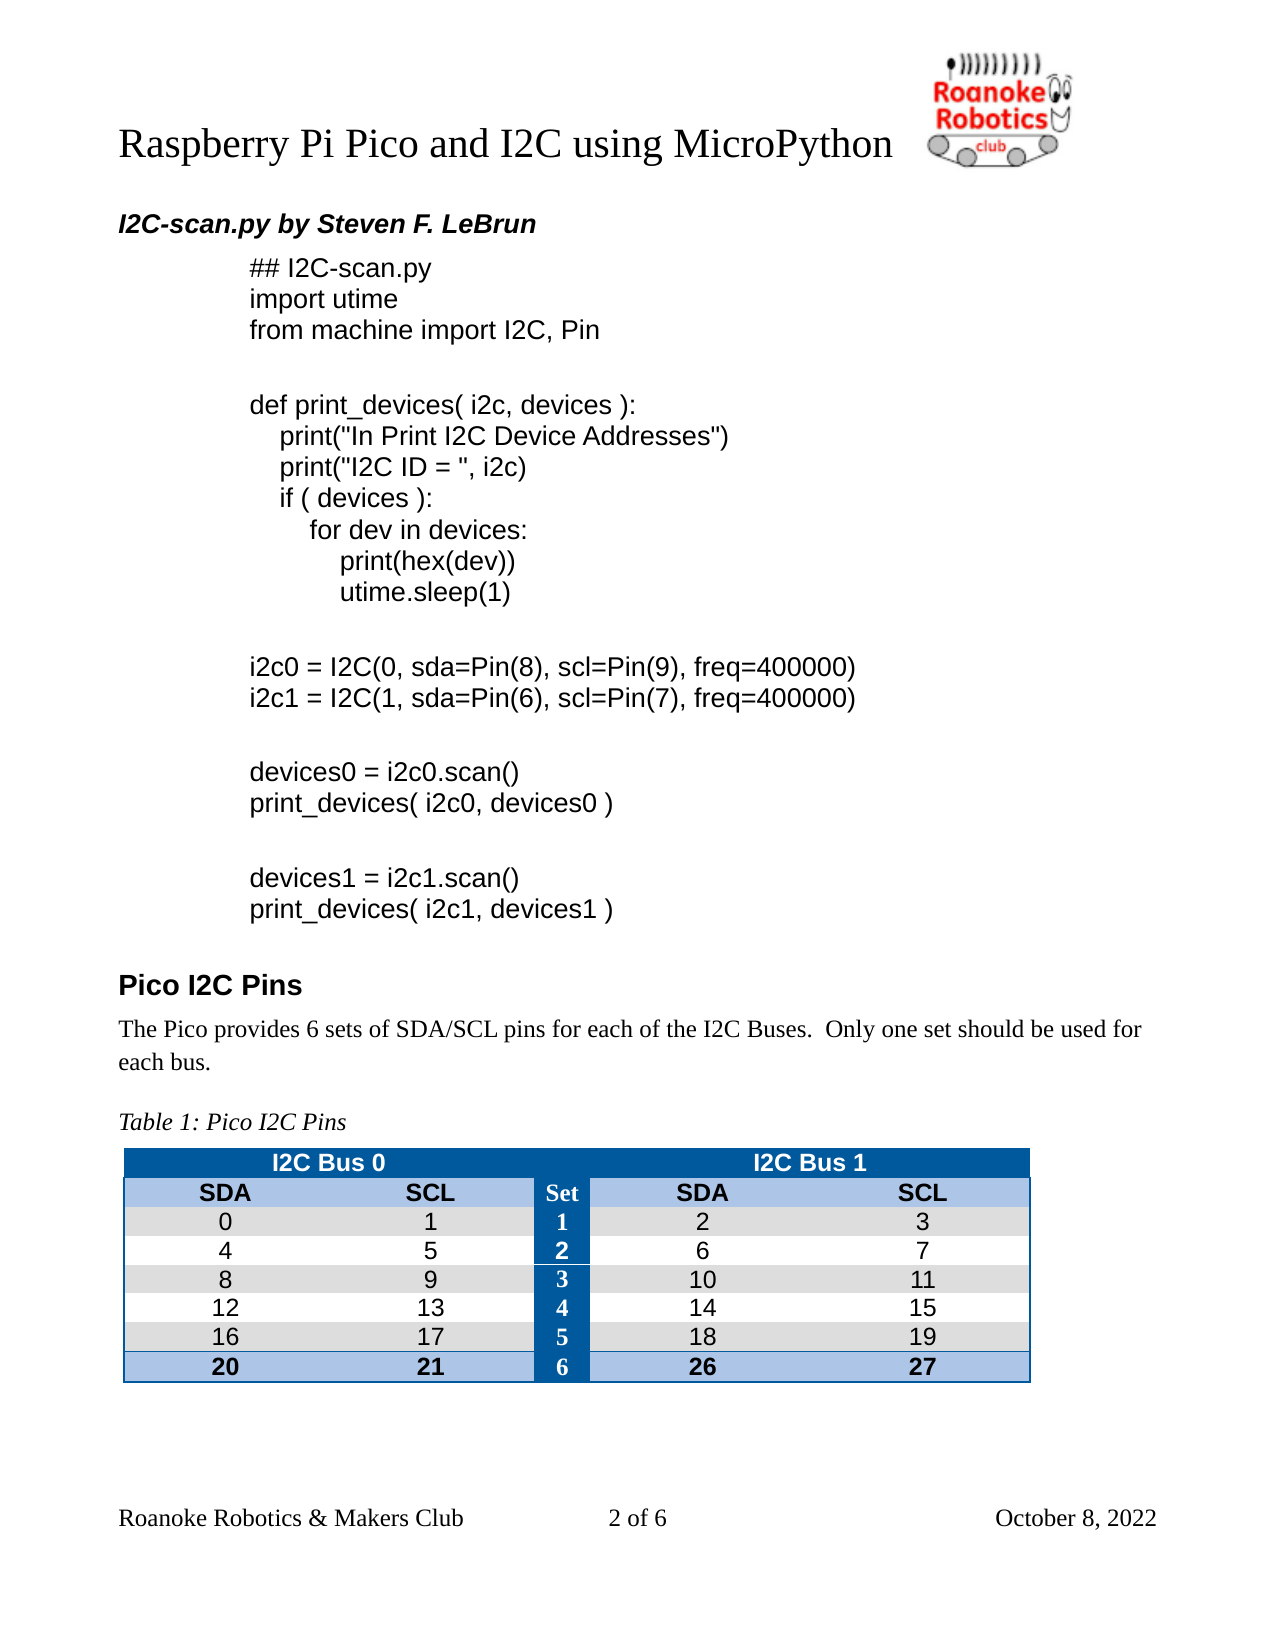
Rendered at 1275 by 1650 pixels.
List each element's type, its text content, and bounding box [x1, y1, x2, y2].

table_cell 14 [590, 1293, 815, 1322]
table_cell 19 [815, 1322, 1029, 1351]
table_cell 9 [327, 1265, 534, 1293]
table_cell 0 [125, 1207, 327, 1236]
text print("I2C ID = ", i2c) [249, 451, 1157, 482]
table_header [534, 1148, 590, 1177]
text print_devices( i2c1, devices1 ) [249, 893, 1157, 924]
text devices0 = i2c0.scan() [249, 756, 1157, 787]
table_cell 17 [327, 1322, 534, 1351]
table_cell 2 [534, 1236, 590, 1264]
text The Pico provides 6 sets of SDA/SCL pins for each of the I2C Buses. Only one set should be used for each bus. [118, 1014, 1157, 1075]
subtitle I2C-scan.py by Steven F. LeBrun [118, 208, 1157, 239]
table_cell 5 [327, 1236, 534, 1264]
text print(hex(dev)) [249, 545, 1157, 576]
text def print_devices( i2c, devices ): [249, 389, 1157, 420]
table_cell 27 [815, 1352, 1029, 1381]
table_cell 1 [534, 1207, 590, 1236]
text i2c0 = I2C(0, sda=Pin(8), scl=Pin(9), freq=400000) [249, 651, 1157, 682]
table_cell SCL [815, 1178, 1029, 1207]
table_cell SDA [125, 1178, 327, 1207]
text devices1 = i2c1.scan() [249, 862, 1157, 893]
table_cell 15 [815, 1293, 1029, 1322]
text utime.sleep(1) [249, 576, 1157, 607]
picture [918, 10, 1081, 211]
table_cell 10 [590, 1265, 815, 1293]
table_cell 13 [327, 1293, 534, 1322]
table_cell 4 [125, 1236, 327, 1264]
text ## I2C-scan.py [249, 252, 1157, 283]
table_cell 20 [125, 1352, 327, 1381]
text for dev in devices: [249, 514, 1157, 545]
table_header I2C Bus 0 [124, 1148, 534, 1177]
table_cell 18 [590, 1322, 815, 1351]
table_cell SDA [590, 1178, 815, 1207]
table_cell 5 [534, 1322, 590, 1351]
table_cell SCL [327, 1178, 534, 1207]
table_cell 3 [534, 1265, 590, 1293]
text print("In Print I2C Device Addresses") [249, 420, 1157, 451]
text Table 1: Pico I2C Pins [118, 1107, 1157, 1136]
subtitle Pico I2C Pins [118, 968, 1157, 1001]
table_header I2C Bus 1 [590, 1148, 1030, 1177]
table_cell 8 [125, 1265, 327, 1293]
text i2c1 = I2C(1, sda=Pin(6), scl=Pin(7), freq=400000) [249, 682, 1157, 713]
table_cell 26 [590, 1352, 815, 1381]
table_cell 6 [534, 1351, 590, 1381]
text print_devices( i2c0, devices0 ) [249, 787, 1157, 819]
table_cell 2 [590, 1207, 815, 1236]
table_cell Set [534, 1178, 590, 1207]
text from machine import I2C, Pin [249, 314, 1157, 346]
text import utime [249, 283, 1157, 314]
table_cell 16 [125, 1322, 327, 1351]
table_cell 21 [327, 1352, 534, 1381]
table_cell 12 [125, 1293, 327, 1322]
table_cell 6 [590, 1236, 815, 1264]
table_cell 3 [815, 1207, 1029, 1236]
table_cell 1 [327, 1207, 534, 1236]
table_cell 4 [534, 1293, 590, 1322]
table_cell 7 [815, 1236, 1029, 1264]
text if ( devices ): [249, 482, 1157, 514]
table_cell 11 [815, 1265, 1029, 1293]
